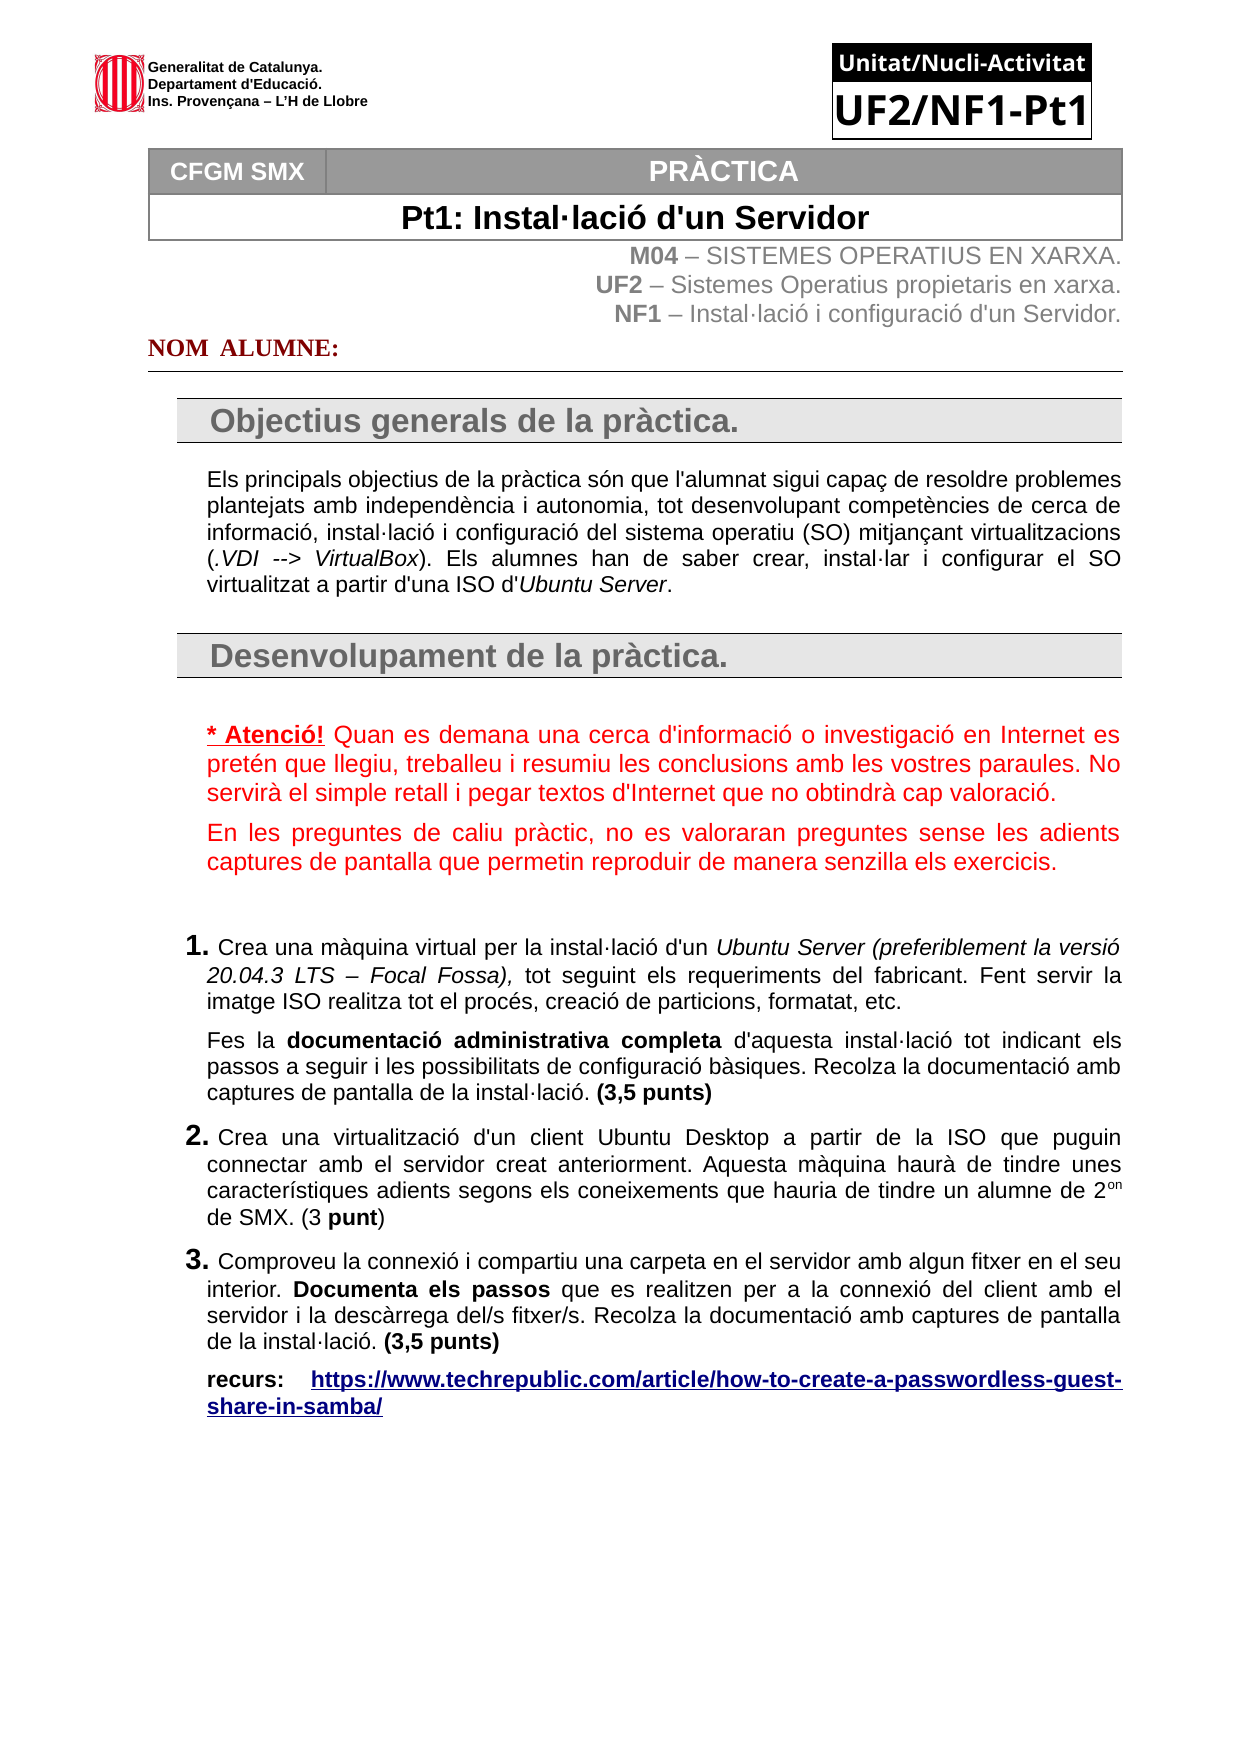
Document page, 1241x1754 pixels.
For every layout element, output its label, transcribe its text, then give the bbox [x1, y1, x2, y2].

list Crea una màquina virtual per la instal·lació d'un Ubuntu Server (preferiblement la versió 20.04.3 LTS – Focal Fossa), tot seguint els requeriments del fabricant. Fent servir la imatge ISO realitza tot el procés, creació de particions, formatat, etc. [177, 928, 1122, 1015]
text UF2/NF1-Pt1 [833, 82, 1091, 138]
list Comproveu la connexió i compartiu una carpeta en el servidor amb algun fitxer en el seu interior. Documenta els passos que es realitzen per a la connexió del client amb el servidor i la descàrrega del/s fitxer/s. Recolza la documentació amb captures de pantalla de la instal·lació. (3,5 punts) [177, 1242, 1122, 1354]
list Crea una virtualització d'un client Ubuntu Desktop a partir de la ISO que puguin connectar amb el servidor creat anteriorment. Aquesta màquina haurà de tindre unes característiques adients segons els coneixements que hauria de tindre un alumne de 2on de SMX. (3 punt) [177, 1117, 1122, 1230]
list Fes la documentació administrativa completa d'aquesta instal·lació tot indicant els passos a seguir i les possibilitats de configuració bàsiques. Recolza la documentació amb captures de pantalla de la instal·lació. (3,5 punts) [177, 1027, 1122, 1106]
list En les preguntes de caliu pràctic, no es valoraran preguntes sense les adients captures de pantalla que permetin reproduir de manera senzilla els exercicis. [177, 818, 1122, 876]
list NOM ALUMNE: [148, 333, 1122, 362]
subtitle Desenvolupament de la pràctica. [177, 634, 1122, 677]
text Unitat/Nucli-Activitat [834, 45, 1090, 81]
table_header PRÀCTICA [327, 150, 1121, 193]
table_header CFGM SMX [150, 150, 325, 193]
list recurs: https://www.techrepublic.com/article/how-to-create-a-passwordless-guest-share-in-samba/ [177, 1366, 1122, 1419]
table_cell Pt1: Instal·lació d'un Servidor [150, 195, 1121, 239]
subtitle Objectius generals de la pràctica. [177, 399, 1122, 442]
picture [92, 53, 148, 114]
list Els principals objectius de la pràctica són que l'alumnat sigui capaç de resoldre problemes plantejats amb independència i autonomia, tot desenvolupant competències de cerca de informació, instal·lació i configuració del sistema operatiu (SO) mitjançant virtualitzacions (.VDI --> VirtualBox). Els alumnes han de saber crear, instal·lar i configurar el SO virtualitzat a partir d'una ISO d'Ubuntu Server. [177, 466, 1122, 598]
table_cell M04 – SISTEMES OPERATIUS EN XARXA. UF2 – Sistemes Operatius propietaris en xarxa. NF1 – Instal·lació i configuració d'un Servidor. [149, 241, 1122, 328]
list * Atenció! Quan es demana una cerca d'informació o investigació en Internet es pretén que llegiu, treballeu i resumiu les conclusions amb les vostres paraules. No servirà el simple retall i pegar textos d'Internet que no obtindrà cap valoració. [177, 720, 1122, 807]
